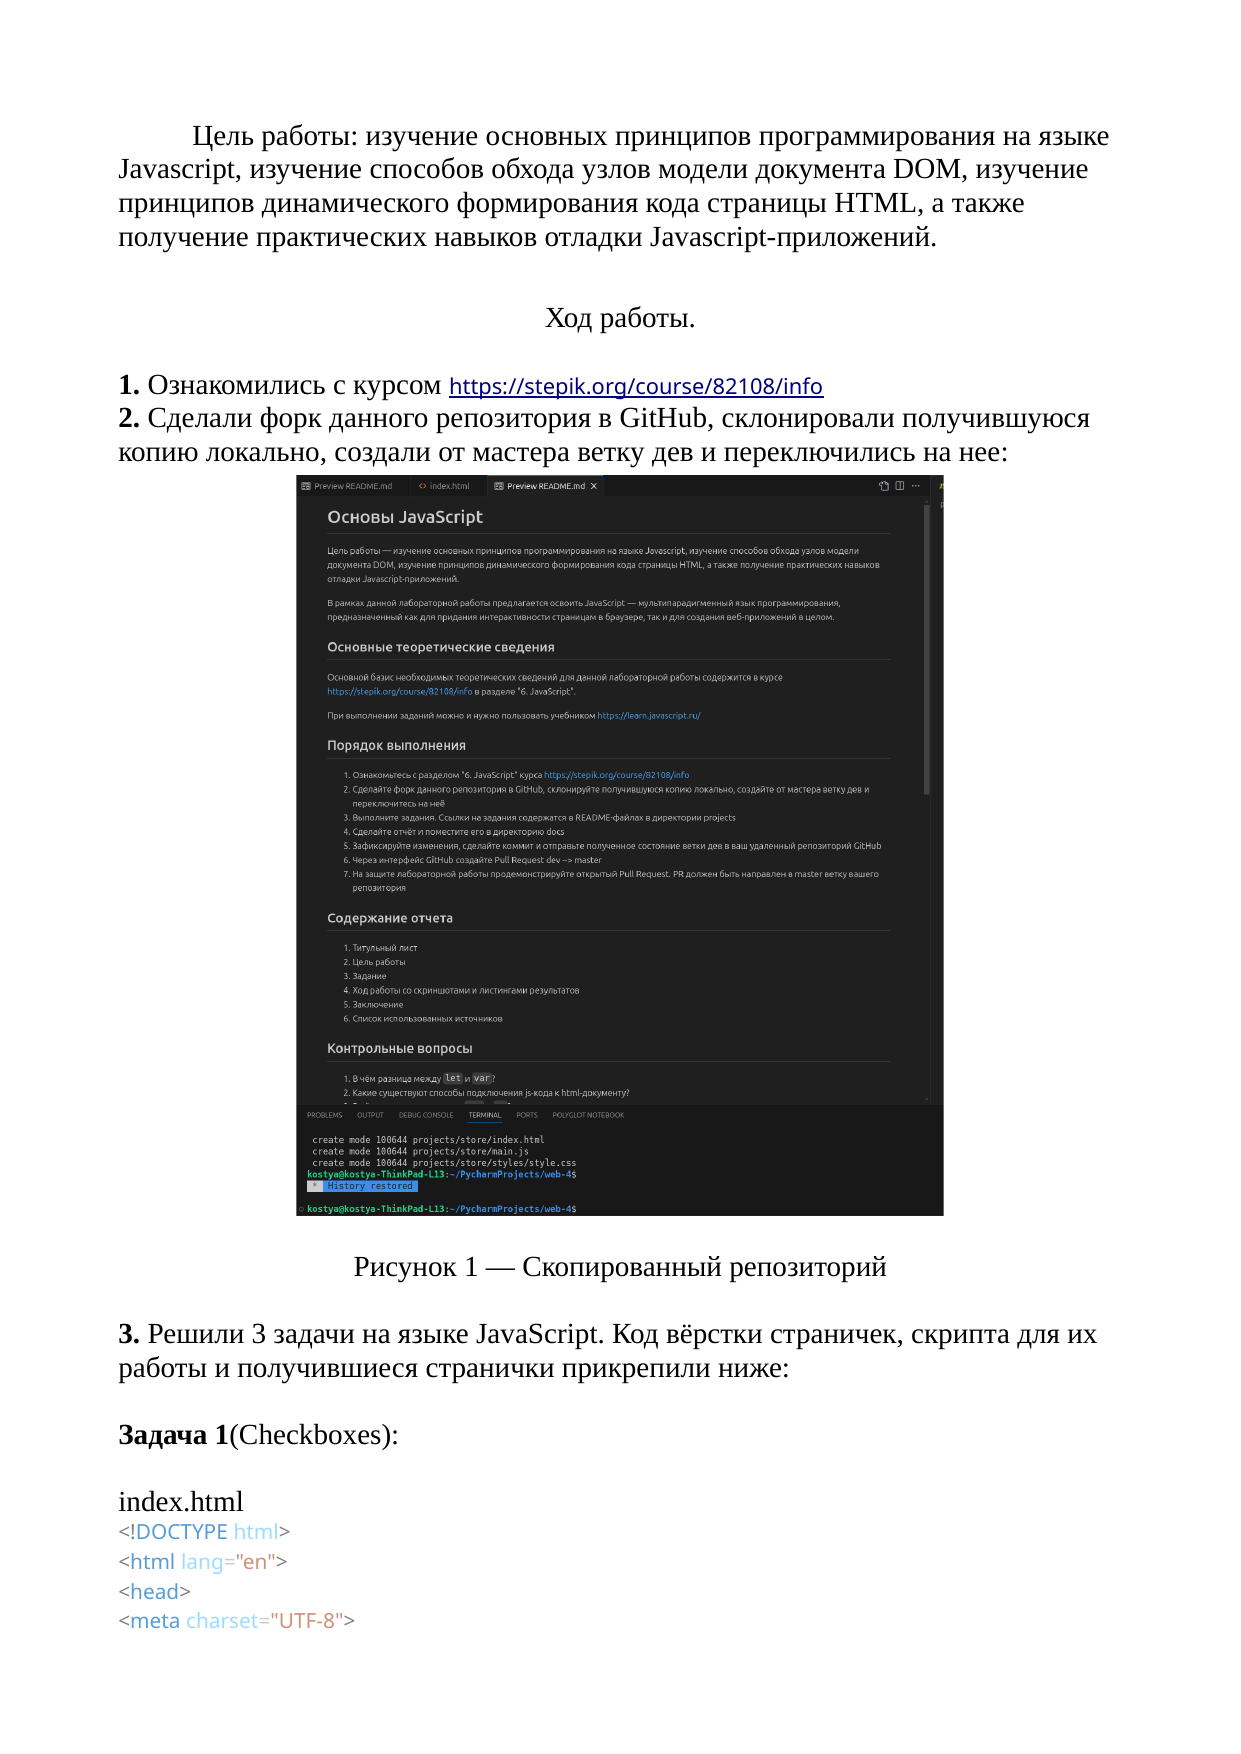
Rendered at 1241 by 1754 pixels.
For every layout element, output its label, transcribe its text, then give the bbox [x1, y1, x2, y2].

text Задача 1(Checkboxes): [118, 1417, 1122, 1450]
text <!DOCTYPE html> [118, 1517, 1122, 1546]
text Ход работы. [118, 300, 1122, 333]
text 3. Решили 3 задачи на языке JavaScript. Код вёрстки страничек, скрипта для их работы и получившиеся странички прикрепили ниже: [118, 1316, 1122, 1383]
text Рисунок 1 — Скопированный репозиторий [118, 1249, 1122, 1283]
text index.html [118, 1484, 1122, 1517]
text <html lang="en"> [118, 1546, 1122, 1576]
text <meta charset="UTF-8"> [118, 1605, 1122, 1635]
picture [296, 475, 944, 1216]
text 1. Ознакомились с курсом https://stepik.org/course/82108/info [118, 367, 1122, 401]
text <head> [118, 1576, 1122, 1605]
text Цель работы: изучение основных принципов программирования на языке Javascript, изучение способов обхода узлов модели документа DOM, изучение принципов динамического формирования кода страницы HTML, а также получение практических навыков отладки Javascript-приложений. [118, 118, 1122, 252]
text 2. Сделали форк данного репозитория в GitHub, склонировали получившуюся копию локально, создали от мастера ветку дев и переключились на нее: [118, 401, 1122, 468]
